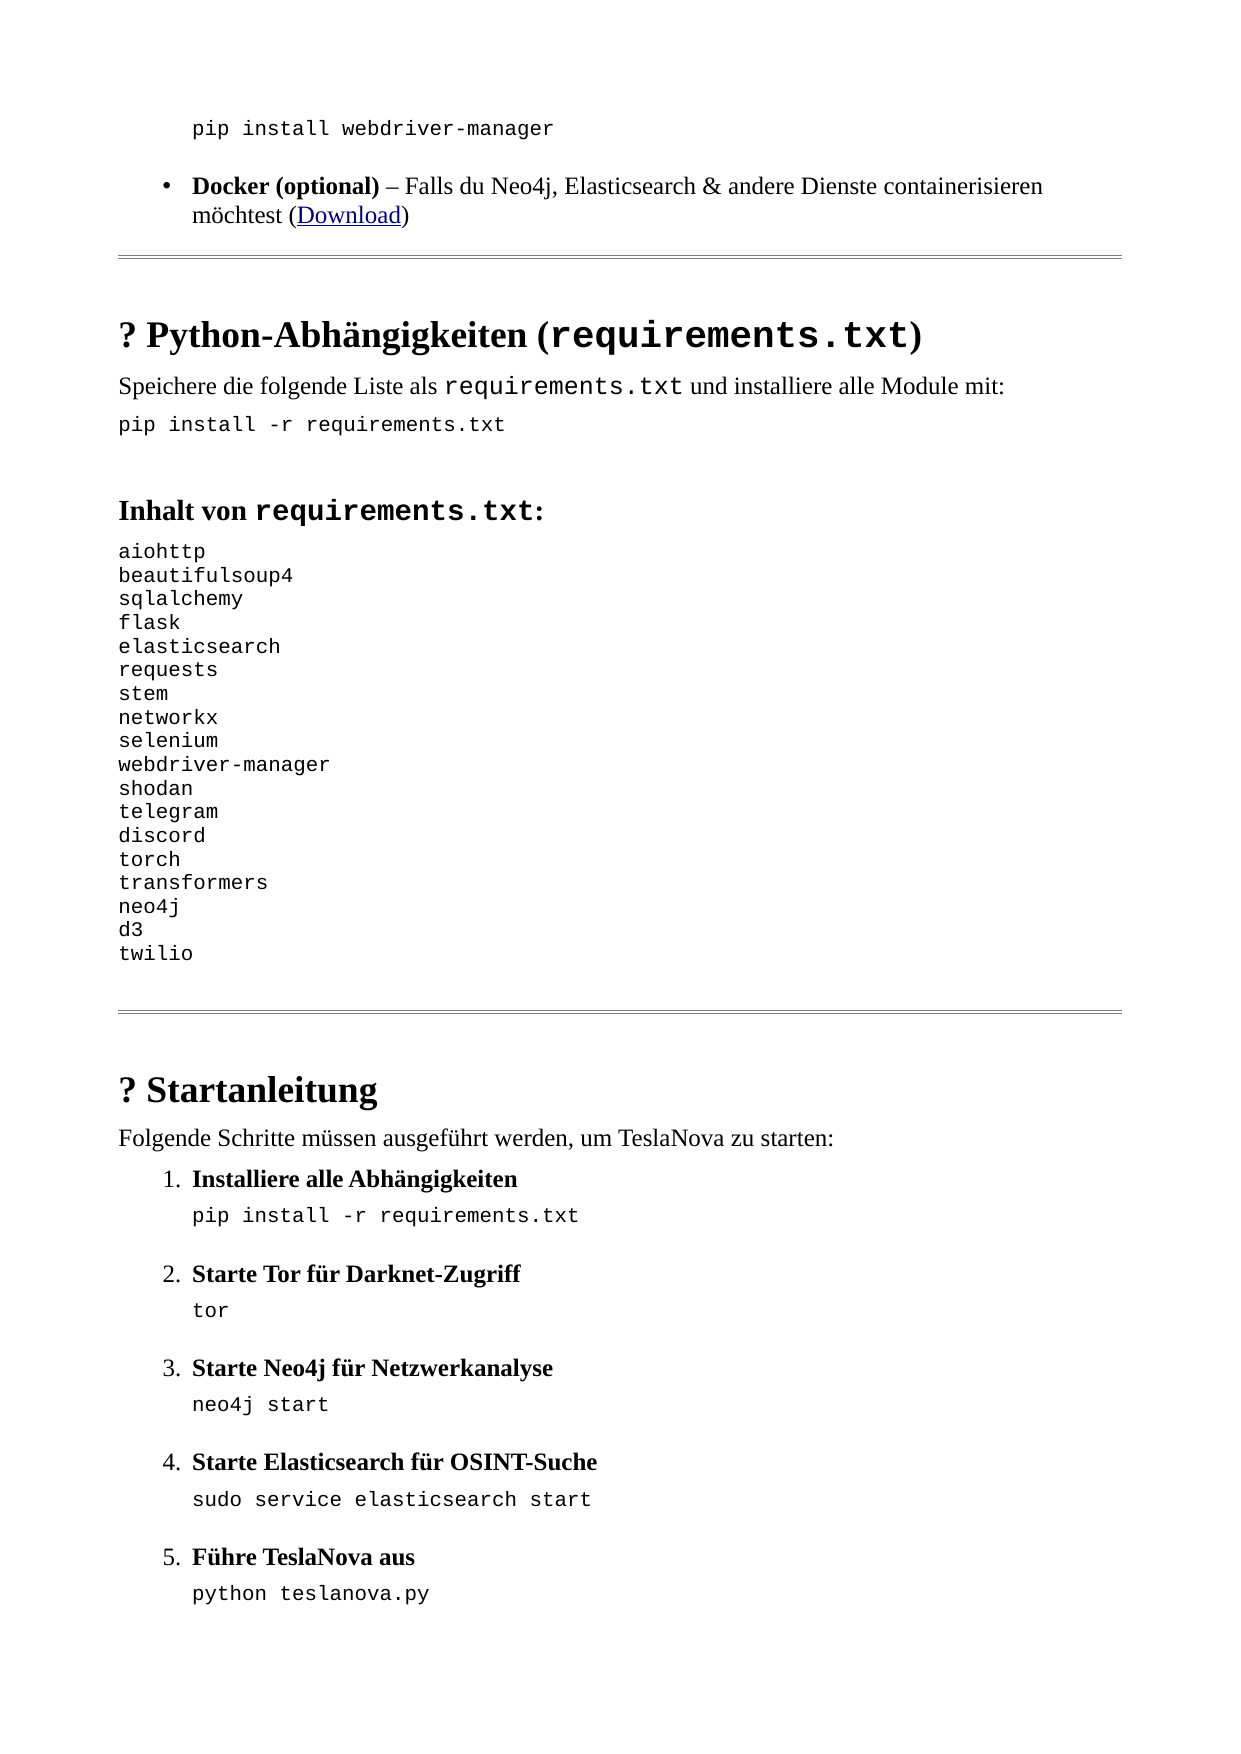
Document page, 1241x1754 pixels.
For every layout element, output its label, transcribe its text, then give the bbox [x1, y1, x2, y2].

text torch [118, 848, 1122, 872]
list pip install webdriver-manager [162, 118, 1122, 142]
text shodan [118, 778, 1122, 801]
text webdriver-manager [118, 754, 1122, 778]
text beautifulsoup4 [118, 565, 1122, 588]
list sudo service elasticsearch start [162, 1489, 1122, 1512]
list python teslanova.py [162, 1583, 1122, 1607]
text neo4j [118, 896, 1122, 919]
subtitle ? Startanleitung [118, 1067, 1122, 1111]
text twilio [118, 943, 1122, 967]
text flask [118, 612, 1122, 636]
list Starte Elasticsearch für OSINT-Suche [162, 1447, 1122, 1476]
subtitle Inhalt von requirements.txt: [118, 493, 1122, 529]
list Starte Neo4j für Netzwerkanalyse [162, 1353, 1122, 1382]
text telegram [118, 801, 1122, 825]
text sqlalchemy [118, 588, 1122, 612]
list Docker (optional) – Falls du Neo4j, Elasticsearch & andere Dienste containerisieren möchtest (Download) [162, 171, 1122, 229]
subtitle ? Python-Abhängigkeiten (requirements.txt) [118, 312, 1122, 359]
text elasticsearch [118, 636, 1122, 659]
list tor [162, 1300, 1122, 1323]
list Starte Tor für Darknet-Zugriff [162, 1259, 1122, 1287]
text Folgende Schritte müssen ausgeführt werden, um TeslaNova zu starten: [118, 1123, 1122, 1152]
text transformers [118, 872, 1122, 896]
text pip install -r requirements.txt [118, 414, 1122, 438]
text Speichere die folgende Liste als requirements.txt und installiere alle Module mit: [118, 371, 1122, 402]
text aiohttp [118, 541, 1122, 565]
text stem [118, 683, 1122, 707]
text selenium [118, 730, 1122, 754]
text discord [118, 825, 1122, 848]
text networkx [118, 707, 1122, 730]
text d3 [118, 919, 1122, 943]
list neo4j start [162, 1394, 1122, 1418]
list Führe TeslaNova aus [162, 1542, 1122, 1571]
text requests [118, 659, 1122, 683]
list pip install -r requirements.txt [162, 1206, 1122, 1229]
list Installiere alle Abhängigkeiten [162, 1164, 1122, 1193]
